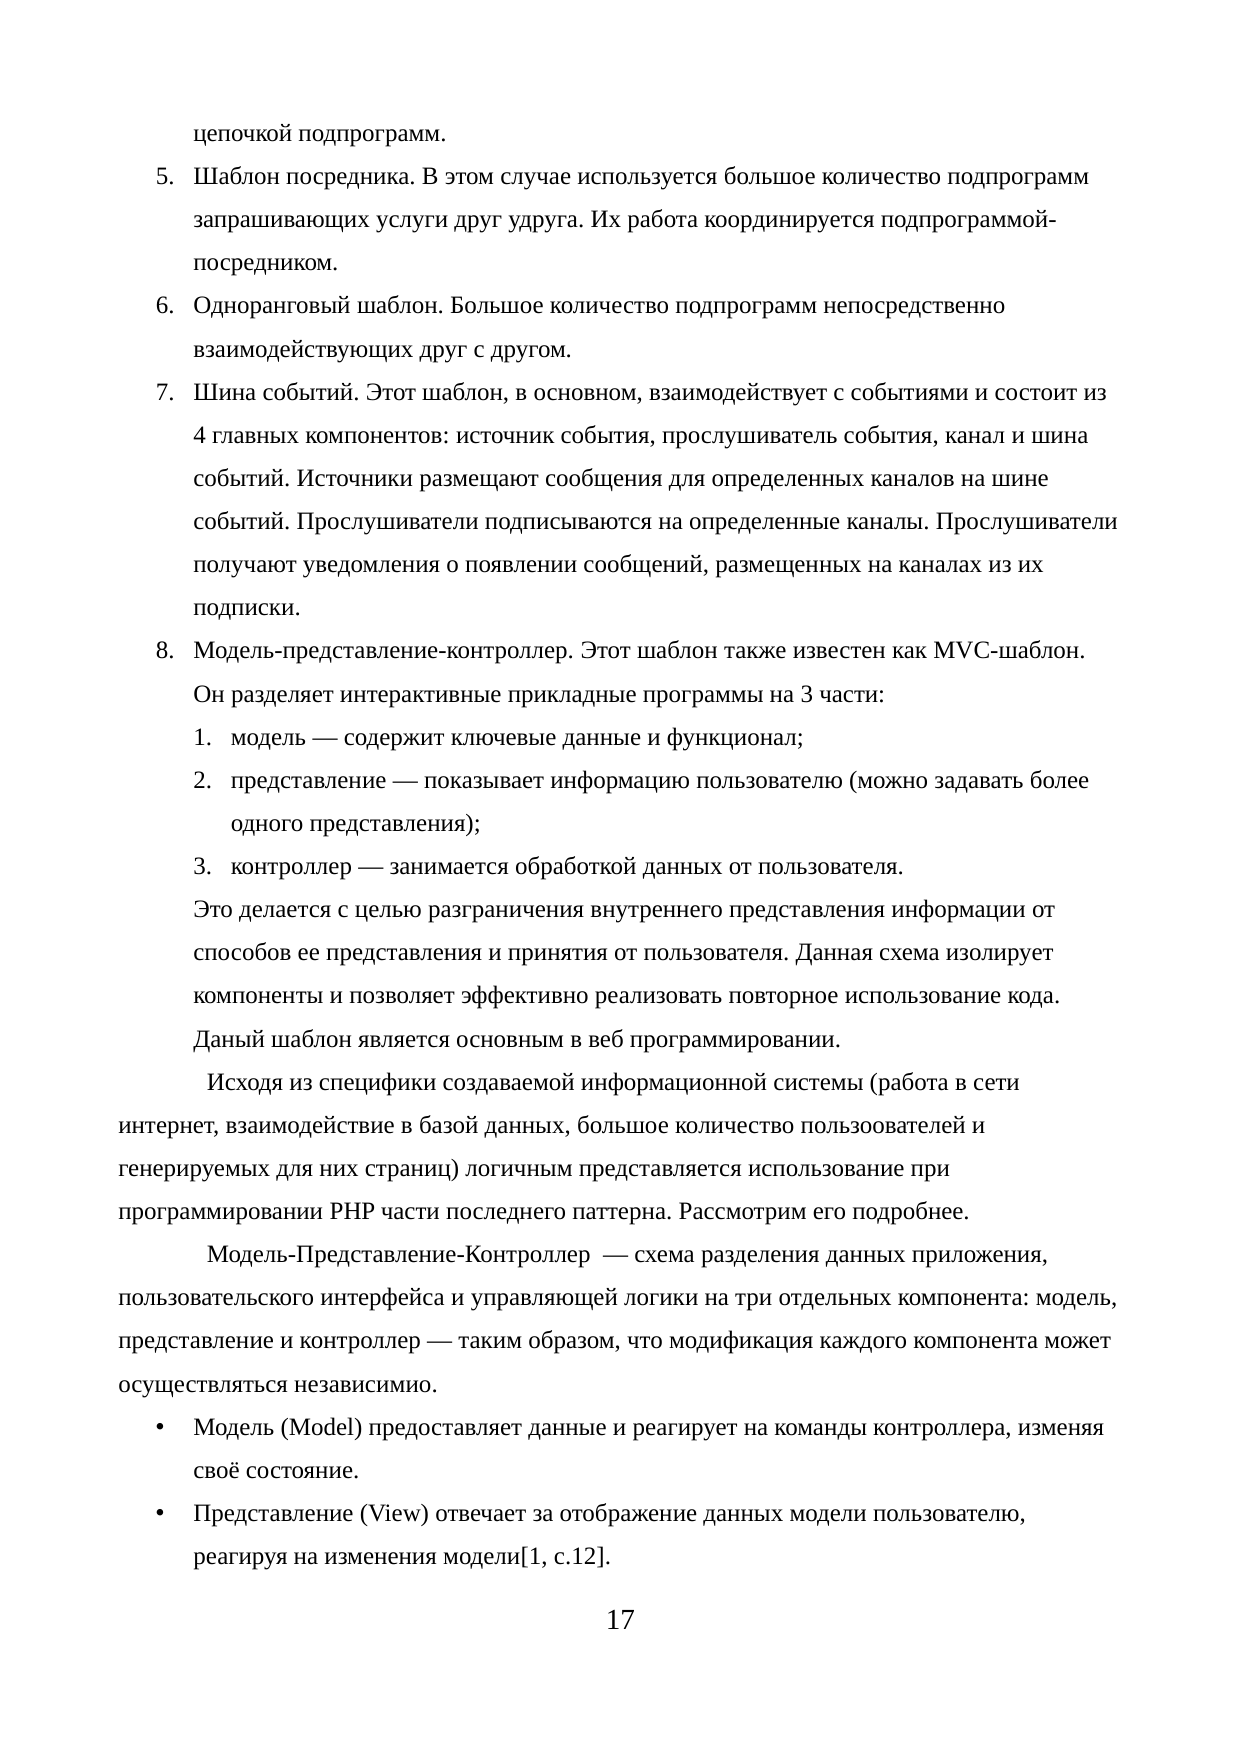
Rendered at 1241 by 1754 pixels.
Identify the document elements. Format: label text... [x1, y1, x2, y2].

text Модель-Представление-Контроллер — схема разделения данных приложения, пользовательского интерфейса и управляющей логики на три отдельных компонента: модель, представление и контроллер — таким образом, что модификация каждого компонента может осуществляться независимио. [118, 1239, 1122, 1397]
list Одноранговый шаблон. Большое количество подпрограмм непосредственно взаимодействующих друг с другом. [156, 291, 1122, 362]
list представление — показывает информацию пользователю (можно задавать более одного представления); [193, 765, 1122, 837]
list Это делается с целью разграничения внутреннего представления информации от способов ее представления и принятия от пользователя. Данная схема изолирует компоненты и позволяет эффективно реализовать повторное использование кода. Даный шаблон является основным в веб программировании. [156, 894, 1122, 1052]
list цепочкой подпрограмм. [156, 118, 1122, 147]
list контроллер — занимается обработкой данных от пользователя. [193, 851, 1122, 880]
list Представление (View) отвечает за отображение данных модели пользователю, реагируя на изменения модели[1, c.12]. [156, 1498, 1122, 1570]
list Модель (Model) предоставляет данные и реагирует на команды контроллера, изменяя своё состояние. [156, 1412, 1122, 1484]
list Модель-представление-контроллер. Этот шаблон также известен как MVC-шаблон. Он разделяет интерактивные прикладные программы на 3 части: [156, 636, 1122, 707]
list Шаблон посредника. В этом случае используется большое количество подпрограмм запрашивающих услуги друг удруга. Их работа координируется подпрограммой-посредником. [156, 161, 1122, 276]
list модель — содержит ключевые данные и функционал; [193, 722, 1122, 751]
list Шина событий. Этот шаблон, в основном, взаимодействует с событиями и состоит из 4 главных компонентов: источник события, прослушиватель события, канал и шина событий. Источники размещают сообщения для определенных каналов на шине событий. Прослушиватели подписываются на определенные каналы. Прослушиватели получают уведомления о появлении сообщений, размещенных на каналах из их подписки. [156, 377, 1122, 621]
text Исходя из специфики создаваемой информационной системы (работа в сети интернет, взаимодействие в базой данных, большое количество пользоователей и генерируемых для них страниц) логичным представляется использование при программировании PHP части последнего паттерна. Рассмотрим его подробнее. [118, 1067, 1122, 1225]
